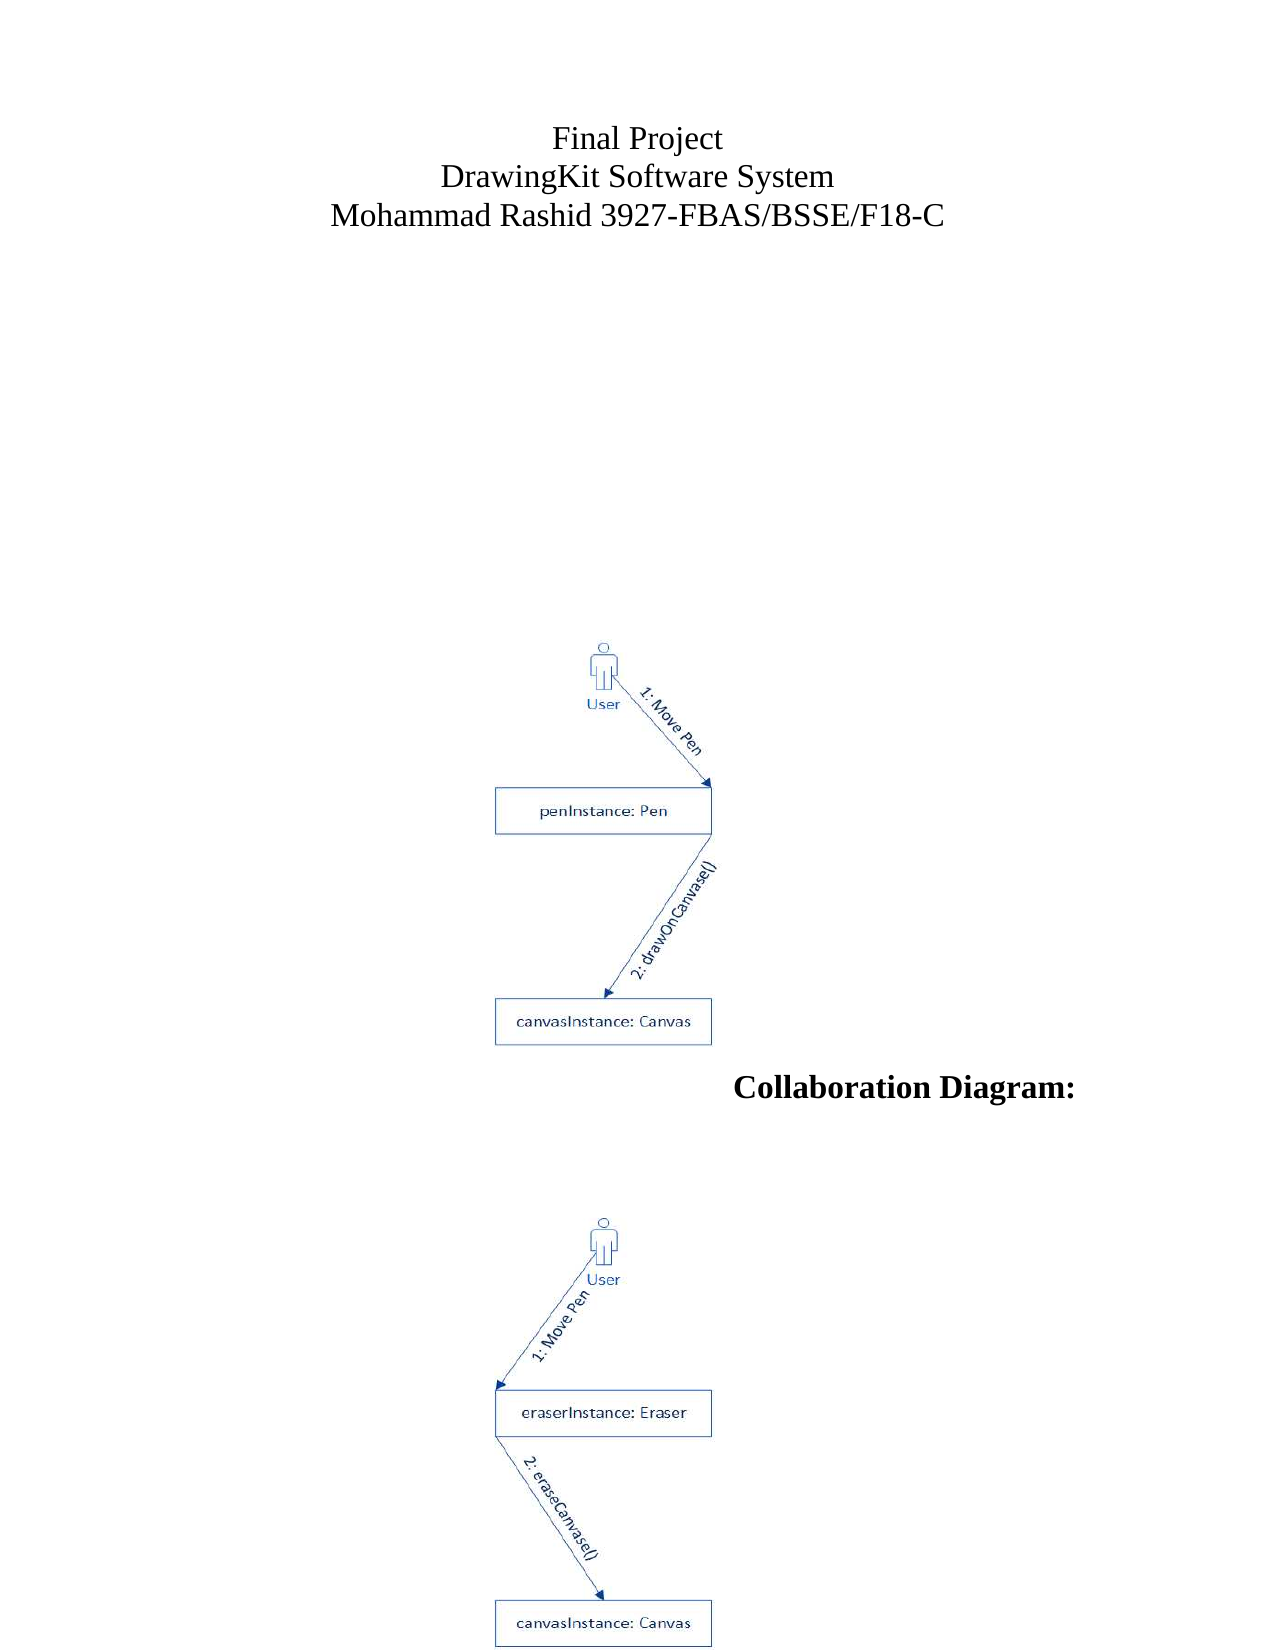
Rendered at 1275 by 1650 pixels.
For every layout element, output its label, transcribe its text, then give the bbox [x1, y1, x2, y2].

picture [494, 639, 733, 1650]
text [118, 1068, 494, 1106]
text Collaboration Diagram: [733, 1068, 1157, 1106]
